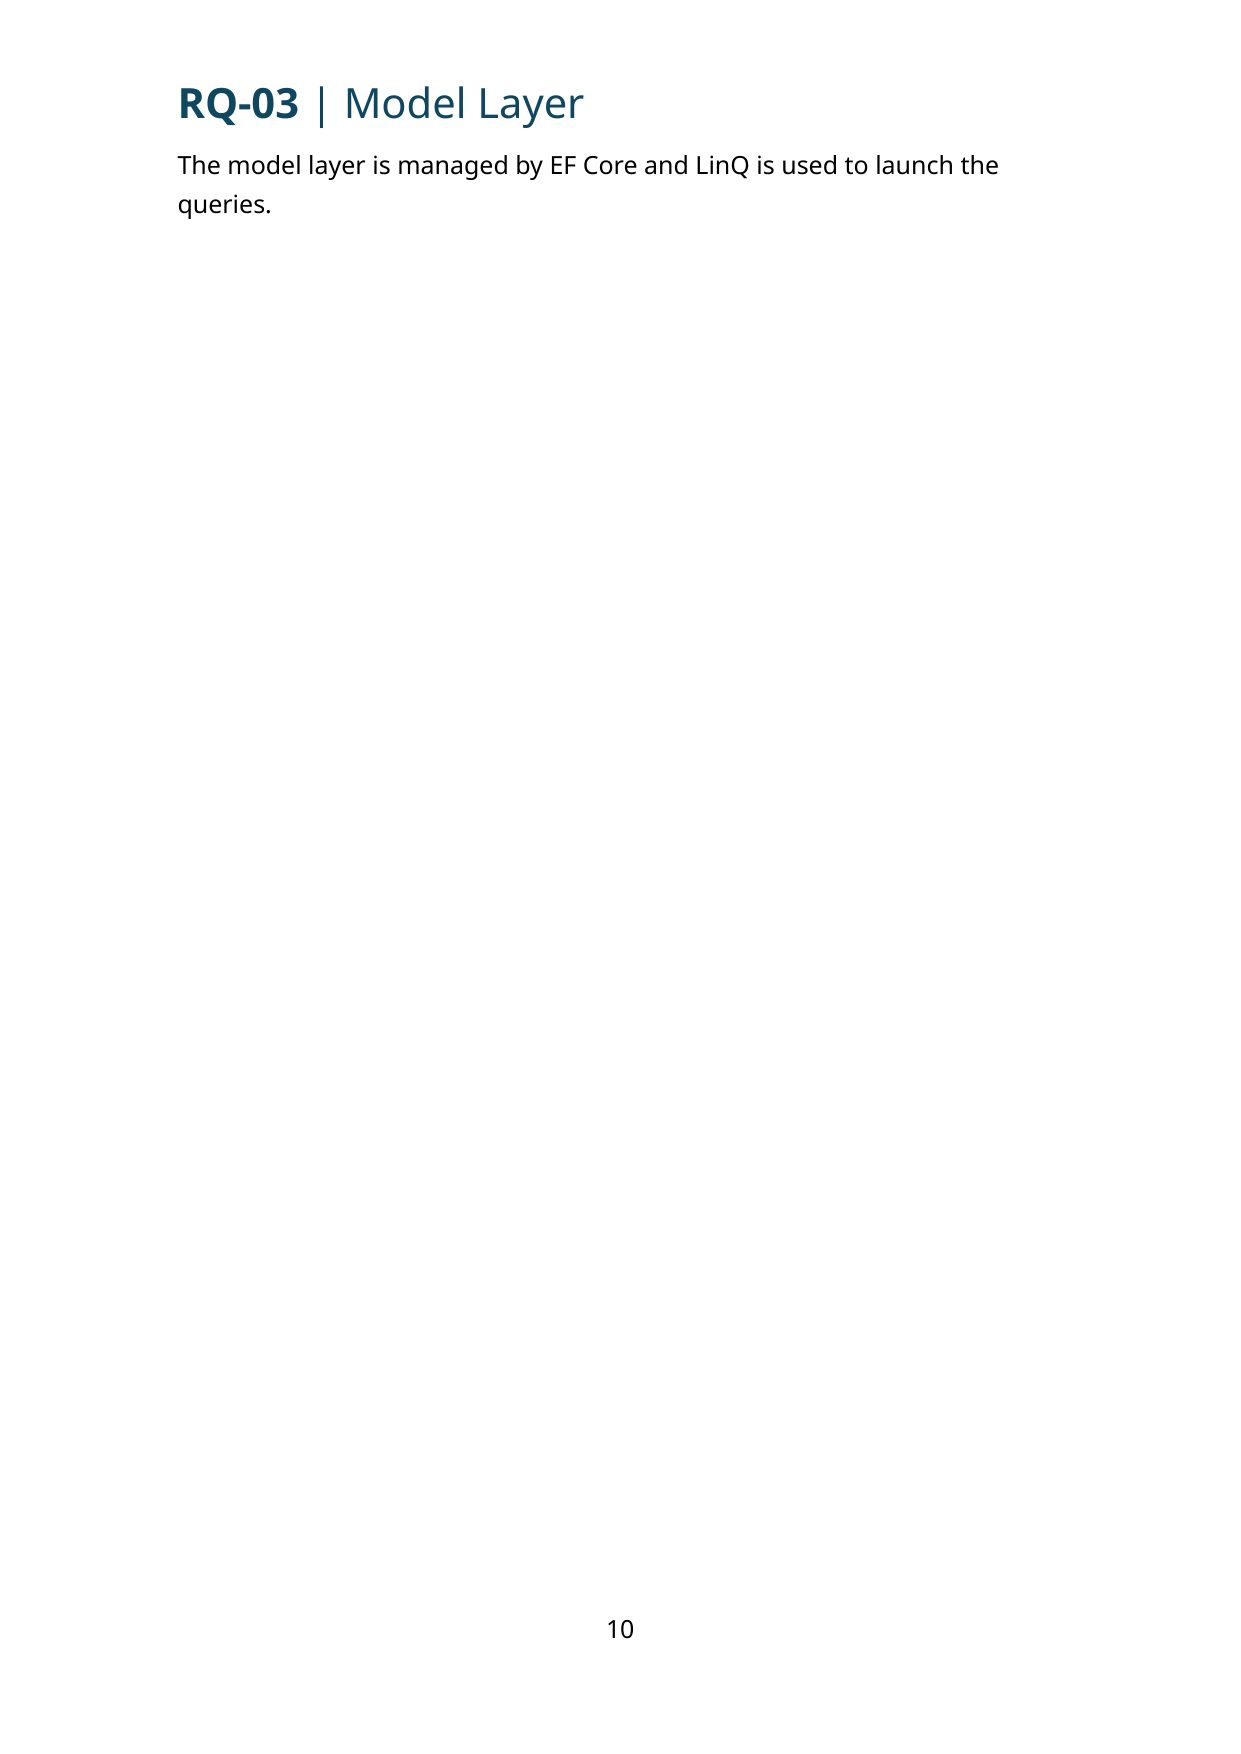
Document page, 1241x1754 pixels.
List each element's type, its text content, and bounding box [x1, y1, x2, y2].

subtitle RQ-03 | Model Layer [177, 74, 1063, 131]
text The model layer is managed by EF Core and LinQ is used to launch the queries. [177, 147, 1063, 221]
